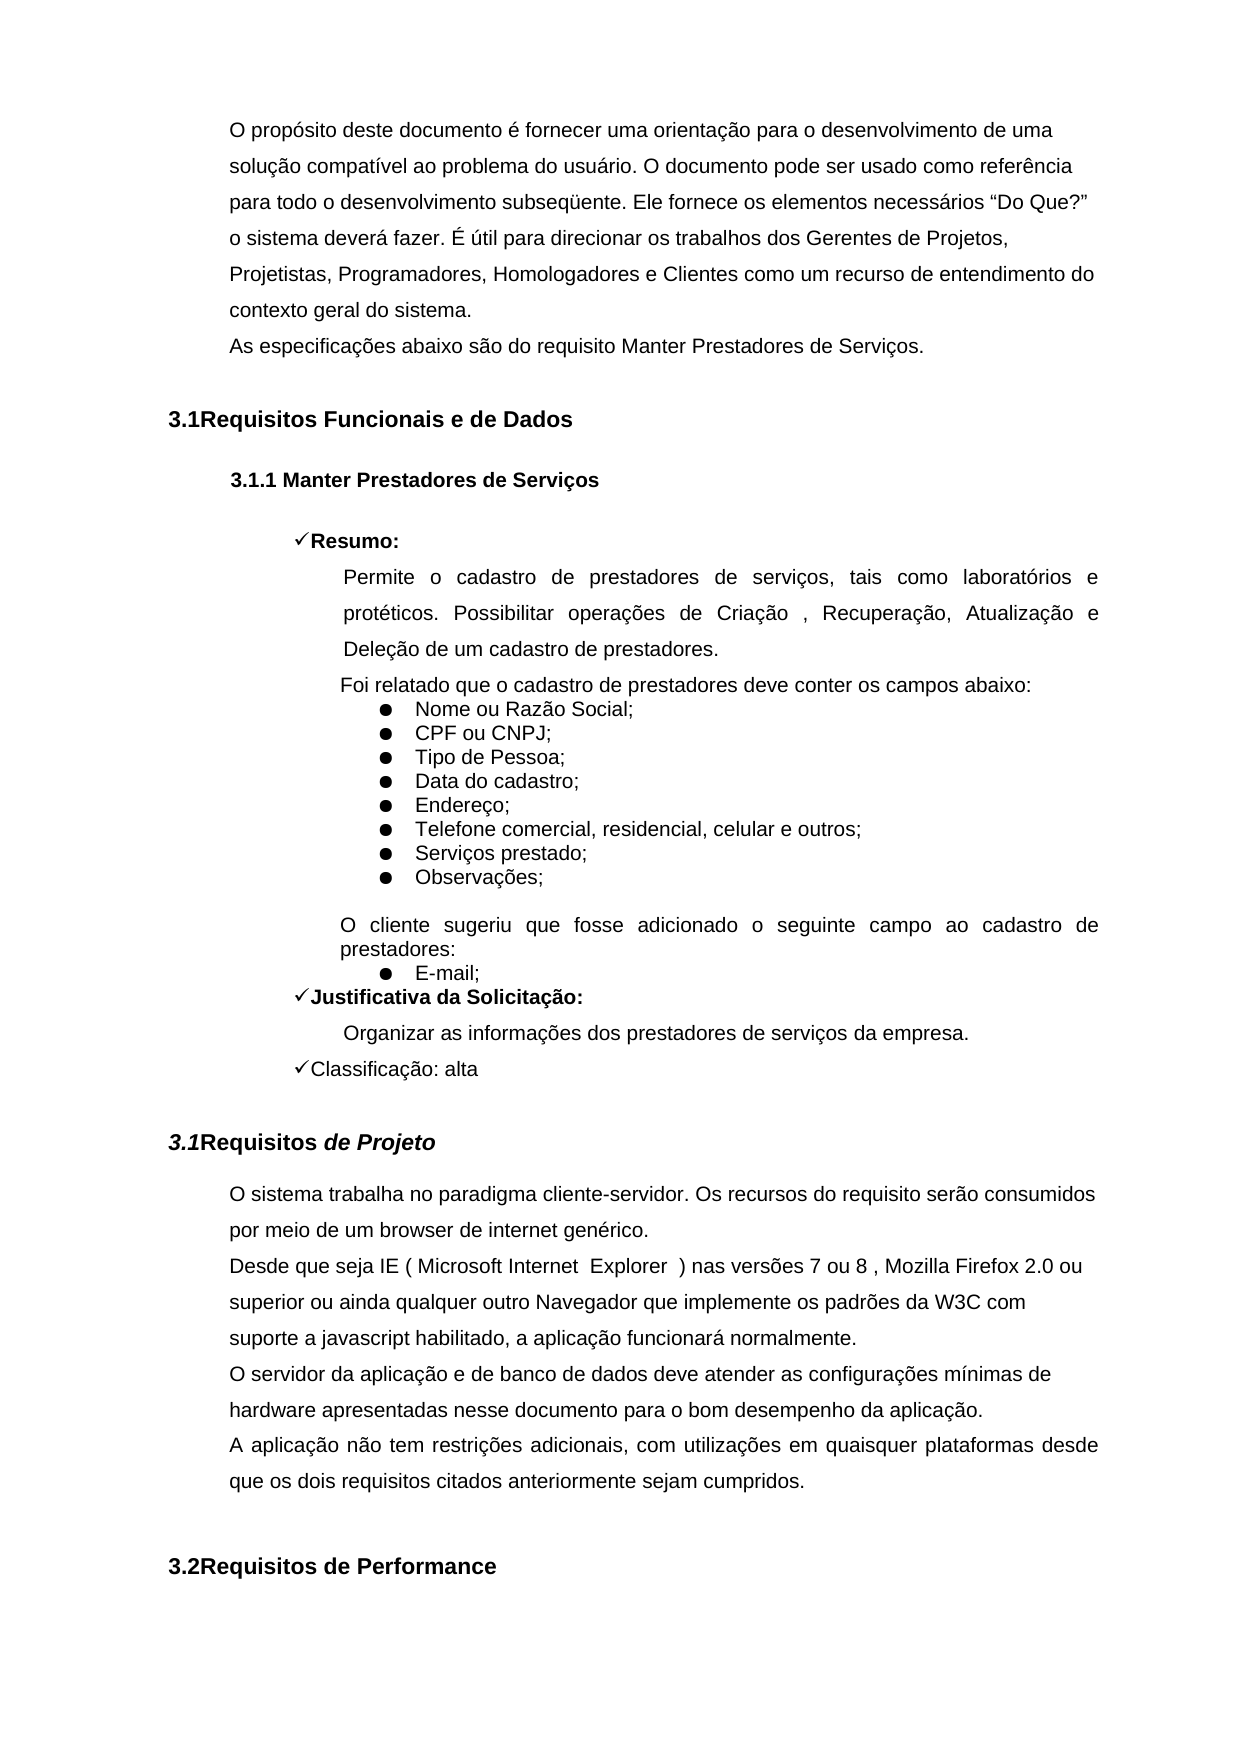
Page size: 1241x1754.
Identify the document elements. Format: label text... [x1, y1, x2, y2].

text As especificações abaixo são do requisito Manter Prestadores de Serviços. [229, 334, 1100, 358]
text Foi relatado que o cadastro de prestadores deve conter os campos abaixo: [340, 673, 1100, 697]
subtitle Requisitos de Projeto [168, 1129, 1100, 1155]
list Serviços prestado; [377, 841, 1100, 865]
text Desde que seja IE ( Microsoft Internet Explorer ) nas versões 7 ou 8 , Mozilla Firefox 2.0 ou superior ou ainda qualquer outro Navegador que implemente os padrões da W3C com suporte a javascript habilitado, a aplicação funcionará normalmente. [229, 1254, 1100, 1349]
subtitle Requisitos Funcionais e de Dados [168, 406, 1100, 432]
text O propósito deste documento é fornecer uma orientação para o desenvolvimento de uma solução compatível ao problema do usuário. O documento pode ser usado como referência para todo o desenvolvimento subseqüente. Ele fornece os elementos necessários “Do Que?” o sistema deverá fazer. É útil para direcionar os trabalhos dos Gerentes de Projetos, Projetistas, Programadores, Homologadores e Clientes como um recurso de entendimento do contexto geral do sistema. [229, 118, 1100, 322]
subtitle Requisitos de Performance [168, 1553, 1100, 1579]
text Permite o cadastro de prestadores de serviços, tais como laboratórios e protéticos. Possibilitar operações de Criação , Recuperação, Atualização e Deleção de um cadastro de prestadores. [343, 565, 1100, 661]
list Manter Prestadores de Serviços [193, 468, 1100, 492]
list Observações; [377, 865, 1100, 889]
list Data do cadastro; [377, 769, 1100, 793]
list Classificação: alta [293, 1057, 1100, 1081]
list CPF ou CNPJ; [377, 721, 1100, 745]
list Nome ou Razão Social; [377, 697, 1100, 721]
text A aplicação não tem restrições adicionais, com utilizações em quaisquer plataformas desde que os dois requisitos citados anteriormente sejam cumpridos. [229, 1433, 1100, 1493]
list Resumo: [293, 529, 1100, 553]
text O cliente sugeriu que fosse adicionado o seguinte campo ao cadastro de prestadores: [340, 913, 1100, 961]
list Endereço; [377, 793, 1100, 817]
list Tipo de Pessoa; [377, 745, 1100, 769]
list E-mail; [377, 961, 1100, 985]
list Telefone comercial, residencial, celular e outros; [377, 817, 1100, 841]
text Organizar as informações dos prestadores de serviços da empresa. [343, 1021, 1100, 1045]
list Justificativa da Solicitação: [293, 985, 1100, 1009]
text O sistema trabalha no paradigma cliente-servidor. Os recursos do requisito serão consumidos por meio de um browser de internet genérico. [229, 1182, 1100, 1242]
text O servidor da aplicação e de banco de dados deve atender as configurações mínimas de hardware apresentadas nesse documento para o bom desempenho da aplicação. [229, 1361, 1100, 1421]
